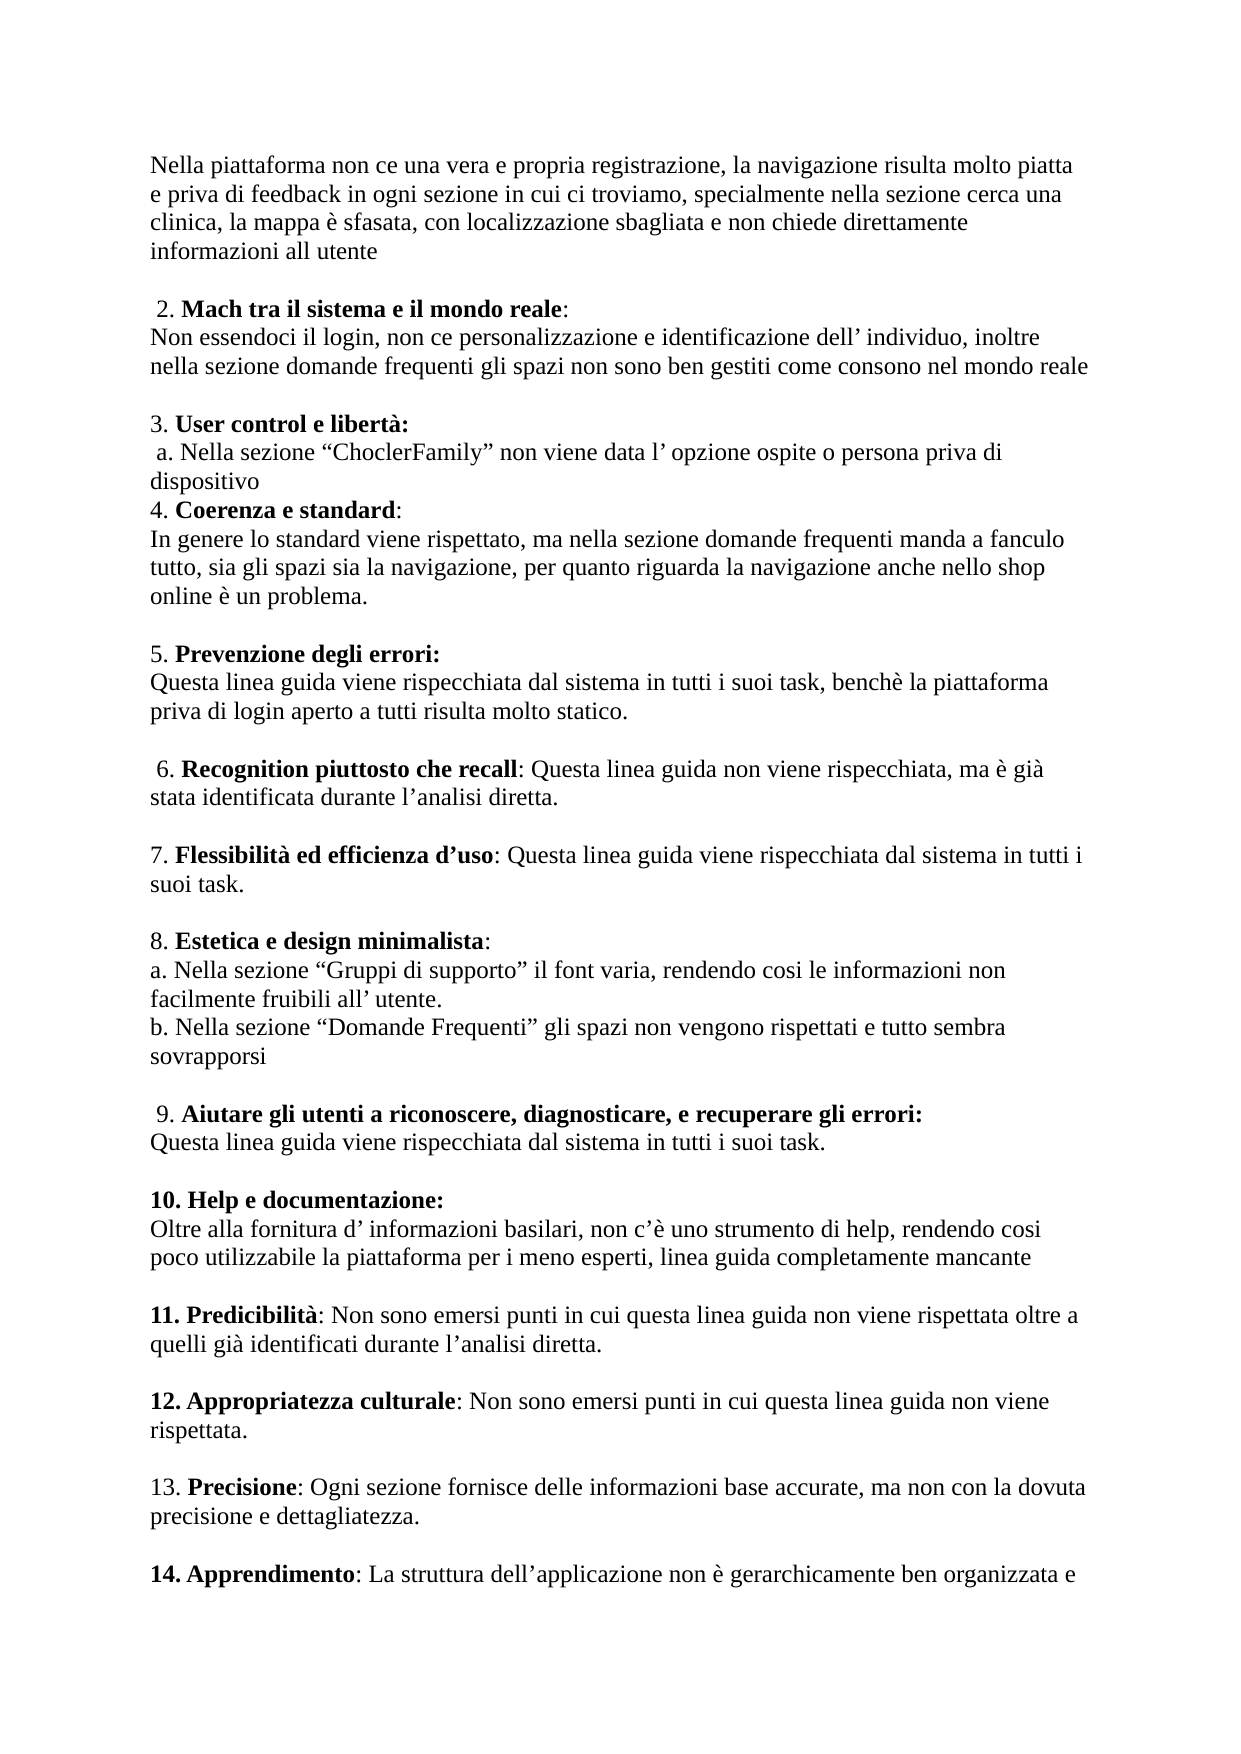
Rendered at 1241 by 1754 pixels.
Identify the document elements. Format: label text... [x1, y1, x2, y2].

text 9. Aiutare gli utenti a riconoscere, diagnosticare, e recuperare gli errori: [150, 1099, 1090, 1127]
text Oltre alla fornitura d’ informazioni basilari, non c’è uno strumento di help, rendendo cosi poco utilizzabile la piattaforma per i meno esperti, linea guida completamente mancante [150, 1214, 1090, 1271]
text Non essendoci il login, non ce personalizzazione e identificazione dell’ individuo, inoltre nella sezione domande frequenti gli spazi non sono ben gestiti come consono nel mondo reale [150, 322, 1090, 380]
text Questa linea guida viene rispecchiata dal sistema in tutti i suoi task. [150, 1127, 1090, 1156]
text 4. Coerenza e standard:​ [150, 495, 1090, 524]
text Nella piattaforma non ce una vera e propria registrazione, la navigazione risulta molto piatta e priva di feedback in ogni sezione in cui ci troviamo, specialmente nella sezione cerca una clinica, la mappa è sfasata, con localizzazione sbagliata e non chiede direttamente informazioni all utente [150, 150, 1090, 265]
text 6. Recognition piuttosto che recall: Questa linea guida non viene rispecchiata, ma è già stata identificata durante l’analisi diretta. [150, 754, 1090, 811]
text 11. Predicibilità: Non sono emersi punti in cui questa linea guida non viene rispettata oltre a quelli già identificati durante l’analisi diretta. [150, 1300, 1090, 1357]
text Questa linea guida viene rispecchiata dal sistema in tutti i suoi task, benchè la piattaforma priva di login aperto a tutti risulta molto statico. [150, 667, 1090, 725]
text 13. Precisione​: Ogni sezione fornisce delle informazioni base accurate, ma non con la dovuta precisione e dettagliatezza. [150, 1472, 1090, 1530]
text b. Nella sezione “Domande Frequenti” gli spazi non vengono rispettati e tutto sembra sovrapporsi [150, 1012, 1090, 1070]
text 2. Mach tra il sistema e il mondo reale: [150, 294, 1090, 322]
text 14. Apprendimento​: La struttura dell’applicazione non è gerarchicamente ben organizzata e [150, 1559, 1090, 1587]
text 10. Help e documentazione: [150, 1185, 1090, 1214]
text 12. Appropriatezza culturale: Non sono emersi punti in cui questa linea guida non viene rispettata. [150, 1386, 1090, 1444]
text 5. Prevenzione degli errori: [150, 639, 1090, 667]
text a. Nella sezione “Gruppi di supporto” il font varia, rendendo cosi le informazioni non facilmente fruibili all’ utente. [150, 955, 1090, 1012]
text 7. Flessibilità ed efficienza d’uso:​ Questa linea guida viene rispecchiata dal sistema in tutti i suoi task. [150, 840, 1090, 897]
text 8. Estetica e design minimalista​: [150, 926, 1090, 955]
text In genere lo standard viene rispettato, ma nella sezione domande frequenti manda a fanculo tutto, sia gli spazi sia la navigazione, per quanto riguarda la navigazione anche nello shop online è un problema. [150, 524, 1090, 610]
text 3. User control e libertà: [150, 409, 1090, 437]
text a. Nella sezione “ChoclerFamily” non viene data l’ opzione ospite o persona priva di dispositivo [150, 437, 1090, 495]
